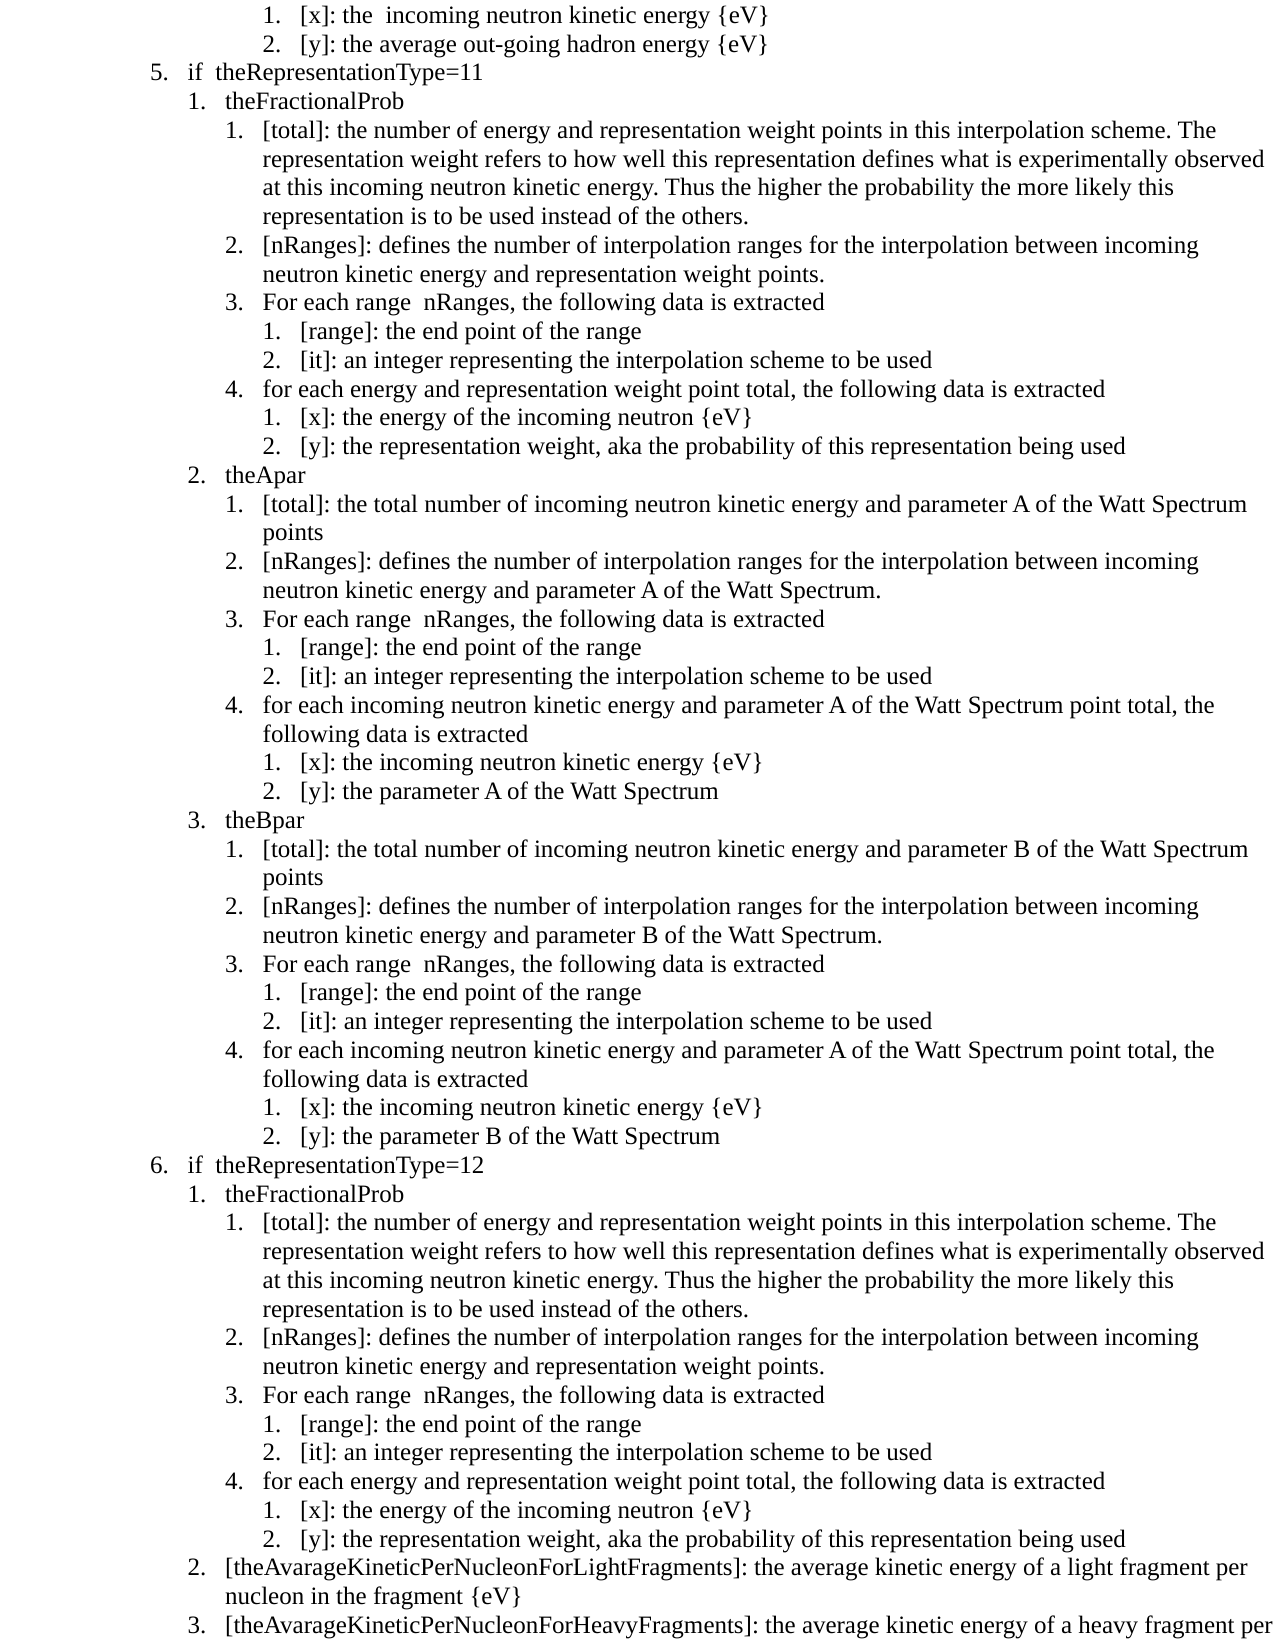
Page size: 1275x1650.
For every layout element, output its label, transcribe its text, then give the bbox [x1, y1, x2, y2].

list [x]: the energy of the incoming neutron {eV} [262, 1495, 1275, 1524]
list for each incoming neutron kinetic energy and parameter A of the Watt Spectrum point total, the following data is extracted [225, 1035, 1275, 1092]
list [it]: an integer representing the interpolation scheme to be used [262, 661, 1275, 690]
list [theAvarageKineticPerNucleonForLightFragments]: the average kinetic energy of a light fragment per nucleon in the fragment {eV} [187, 1552, 1275, 1610]
list For each range nRanges, the following data is extracted [225, 949, 1275, 977]
list [total]: the number of energy and representation weight points in this interpolation scheme. The representation weight refers to how well this representation defines what is experimentally observed at this incoming neutron kinetic energy. Thus the higher the probability the more likely this representation is to be used instead of the others. [225, 115, 1275, 230]
list [total]: the number of energy and representation weight points in this interpolation scheme. The representation weight refers to how well this representation defines what is experimentally observed at this incoming neutron kinetic energy. Thus the higher the probability the more likely this representation is to be used instead of the others. [225, 1207, 1275, 1322]
list [it]: an integer representing the interpolation scheme to be used [262, 1437, 1275, 1466]
list For each range nRanges, the following data is extracted [225, 1380, 1275, 1409]
list [nRanges]: defines the number of interpolation ranges for the interpolation between incoming neutron kinetic energy and representation weight points. [225, 1322, 1275, 1380]
list [range]: the end point of the range [262, 977, 1275, 1006]
list [x]: the incoming neutron kinetic energy {eV} [262, 747, 1275, 776]
list [total]: the total number of incoming neutron kinetic energy and parameter B of the Watt Spectrum points [225, 834, 1275, 891]
list [y]: the parameter A of the Watt Spectrum [262, 776, 1275, 805]
list [nRanges]: defines the number of interpolation ranges for the interpolation between incoming neutron kinetic energy and parameter A of the Watt Spectrum. [225, 546, 1275, 604]
list For each range nRanges, the following data is extracted [225, 287, 1275, 316]
list [total]: the total number of incoming neutron kinetic energy and parameter A of the Watt Spectrum points [225, 489, 1275, 546]
list [range]: the end point of the range [262, 316, 1275, 345]
list theApar [187, 460, 1275, 489]
list [y]: the representation weight, aka the probability of this representation being used [262, 1524, 1275, 1552]
list [nRanges]: defines the number of interpolation ranges for the interpolation between incoming neutron kinetic energy and representation weight points. [225, 230, 1275, 287]
list [range]: the end point of the range [262, 632, 1275, 661]
list for each energy and representation weight point total, the following data is extracted [225, 1466, 1275, 1495]
list if theRepresentationType=11 [150, 57, 1275, 86]
list [y]: the parameter B of the Watt Spectrum [262, 1121, 1275, 1150]
list if theRepresentationType=12 [150, 1150, 1275, 1179]
list for each energy and representation weight point total, the following data is extracted [225, 374, 1275, 402]
list [x]: the incoming neutron kinetic energy {eV} [262, 0, 1275, 29]
list for each incoming neutron kinetic energy and parameter A of the Watt Spectrum point total, the following data is extracted [225, 690, 1275, 747]
list theBpar [187, 805, 1275, 834]
list [it]: an integer representing the interpolation scheme to be used [262, 345, 1275, 374]
list [y]: the representation weight, aka the probability of this representation being used [262, 431, 1275, 460]
list theFractionalProb [187, 86, 1275, 115]
list [x]: the incoming neutron kinetic energy {eV} [262, 1092, 1275, 1121]
list For each range nRanges, the following data is extracted [225, 604, 1275, 632]
list [x]: the energy of the incoming neutron {eV} [262, 402, 1275, 431]
list [range]: the end point of the range [262, 1409, 1275, 1437]
list [y]: the average out-going hadron energy {eV} [262, 29, 1275, 57]
list theFractionalProb [187, 1179, 1275, 1207]
list [theAvarageKineticPerNucleonForHeavyFragments]: the average kinetic energy of a heavy fragment per [187, 1610, 1275, 1639]
list [nRanges]: defines the number of interpolation ranges for the interpolation between incoming neutron kinetic energy and parameter B of the Watt Spectrum. [225, 891, 1275, 949]
list [it]: an integer representing the interpolation scheme to be used [262, 1006, 1275, 1035]
